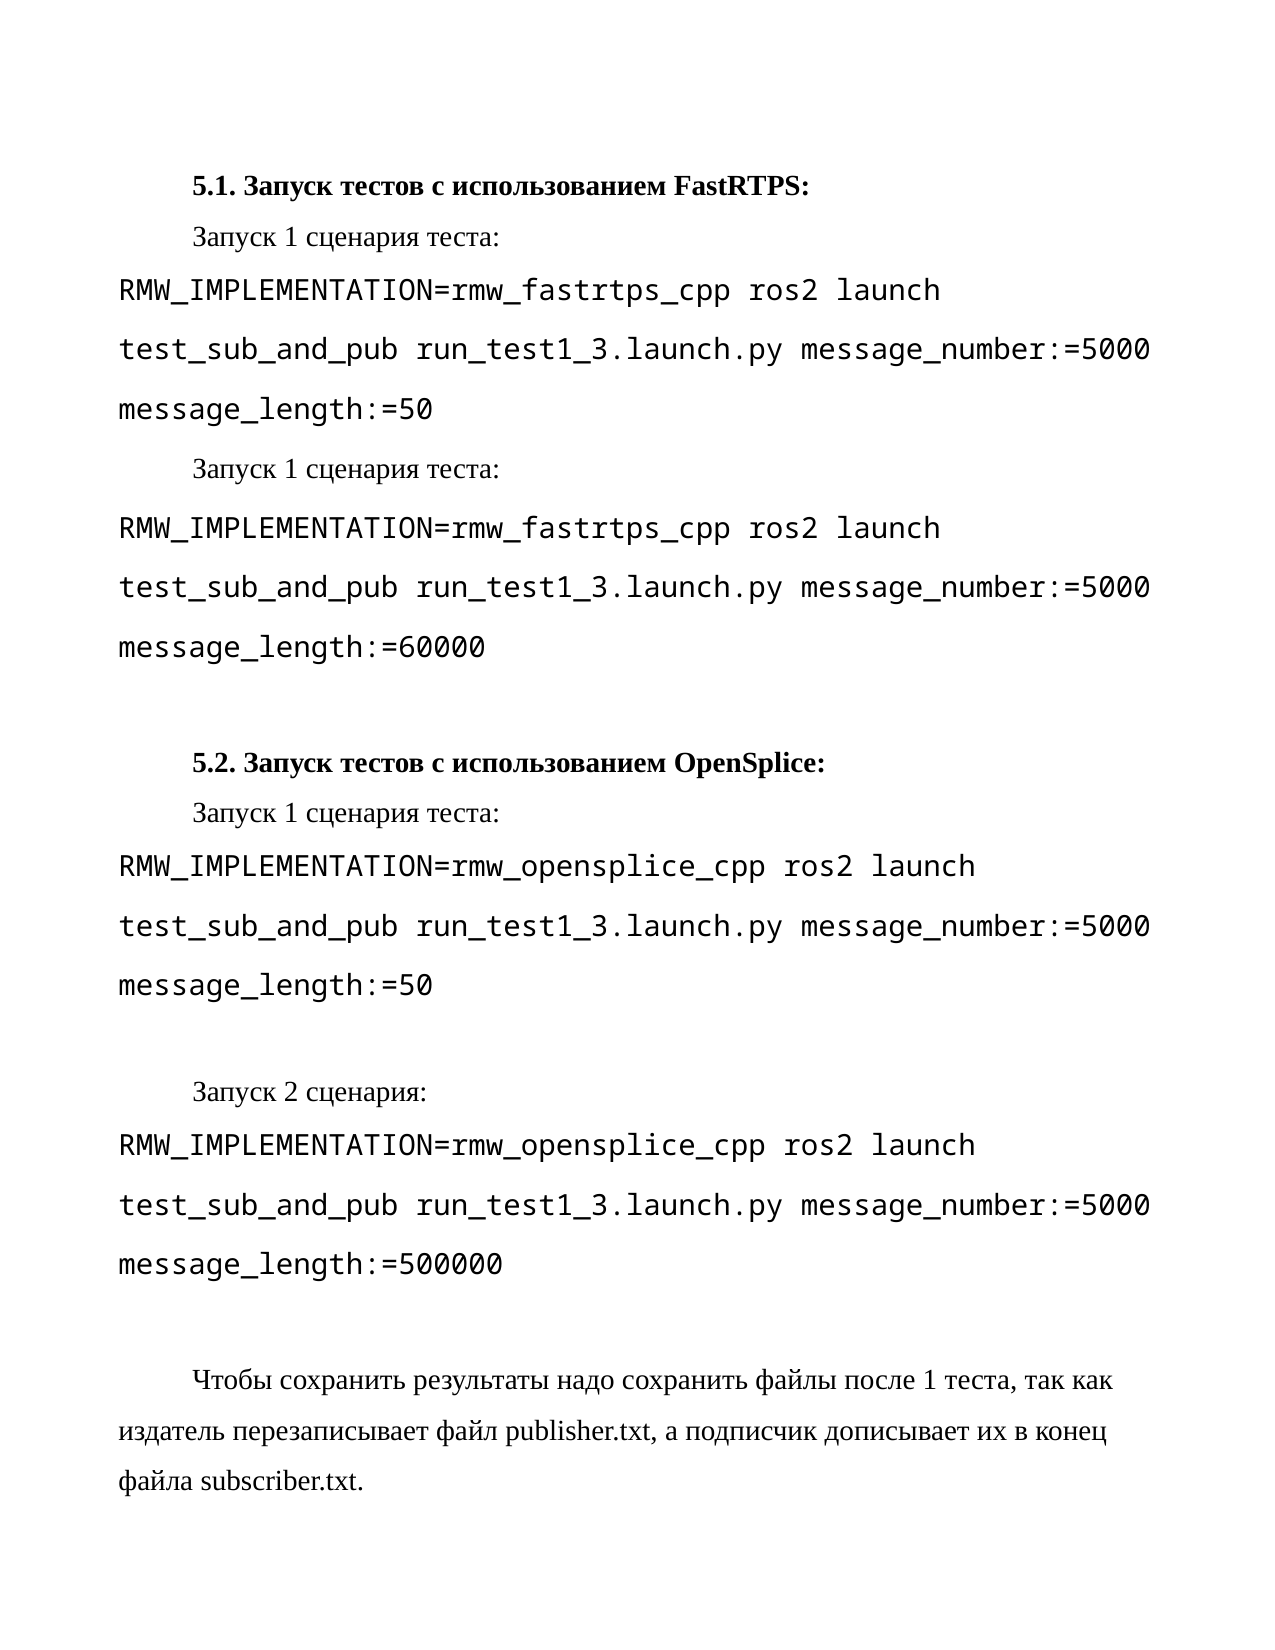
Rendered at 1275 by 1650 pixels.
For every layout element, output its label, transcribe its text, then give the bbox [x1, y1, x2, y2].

text RMW_IMPLEMENTATION=rmw_opensplice_cpp ros2 launch test_sub_and_pub run_test1_3.launch.py message_number:=5000 message_length:=50 [118, 846, 1157, 1004]
text RMW_IMPLEMENTATION=rmw_fastrtps_cpp ros2 launch test_sub_and_pub run_test1_3.launch.py message_number:=5000 message_length:=50 [118, 269, 1157, 428]
text 5.1. Запуск тестов с использованием FastRTPS: [118, 168, 1157, 202]
text Чтобы сохранить результаты надо сохранить файлы после 1 теста, так как издатель перезаписывает файл publisher.txt, а подписчик дописывает их в конец файла subscriber.txt. [118, 1362, 1157, 1497]
text Запуск 1 сценария теста: [118, 219, 1157, 252]
text Запуск 1 сценария теста: [118, 795, 1157, 829]
text RMW_IMPLEMENTATION=rmw_fastrtps_cpp ros2 launch test_sub_and_pub run_test1_3.launch.py message_number:=5000 message_length:=60000 [118, 507, 1157, 666]
text Запуск 1 сценария теста: [118, 447, 1157, 487]
text 5.2. Запуск тестов с использованием OpenSplice: [118, 745, 1157, 778]
text RMW_IMPLEMENTATION=rmw_opensplice_cpp ros2 launch test_sub_and_pub run_test1_3.launch.py message_number:=5000 message_length:=500000 [118, 1124, 1157, 1283]
text Запуск 2 сценария: [118, 1074, 1157, 1108]
